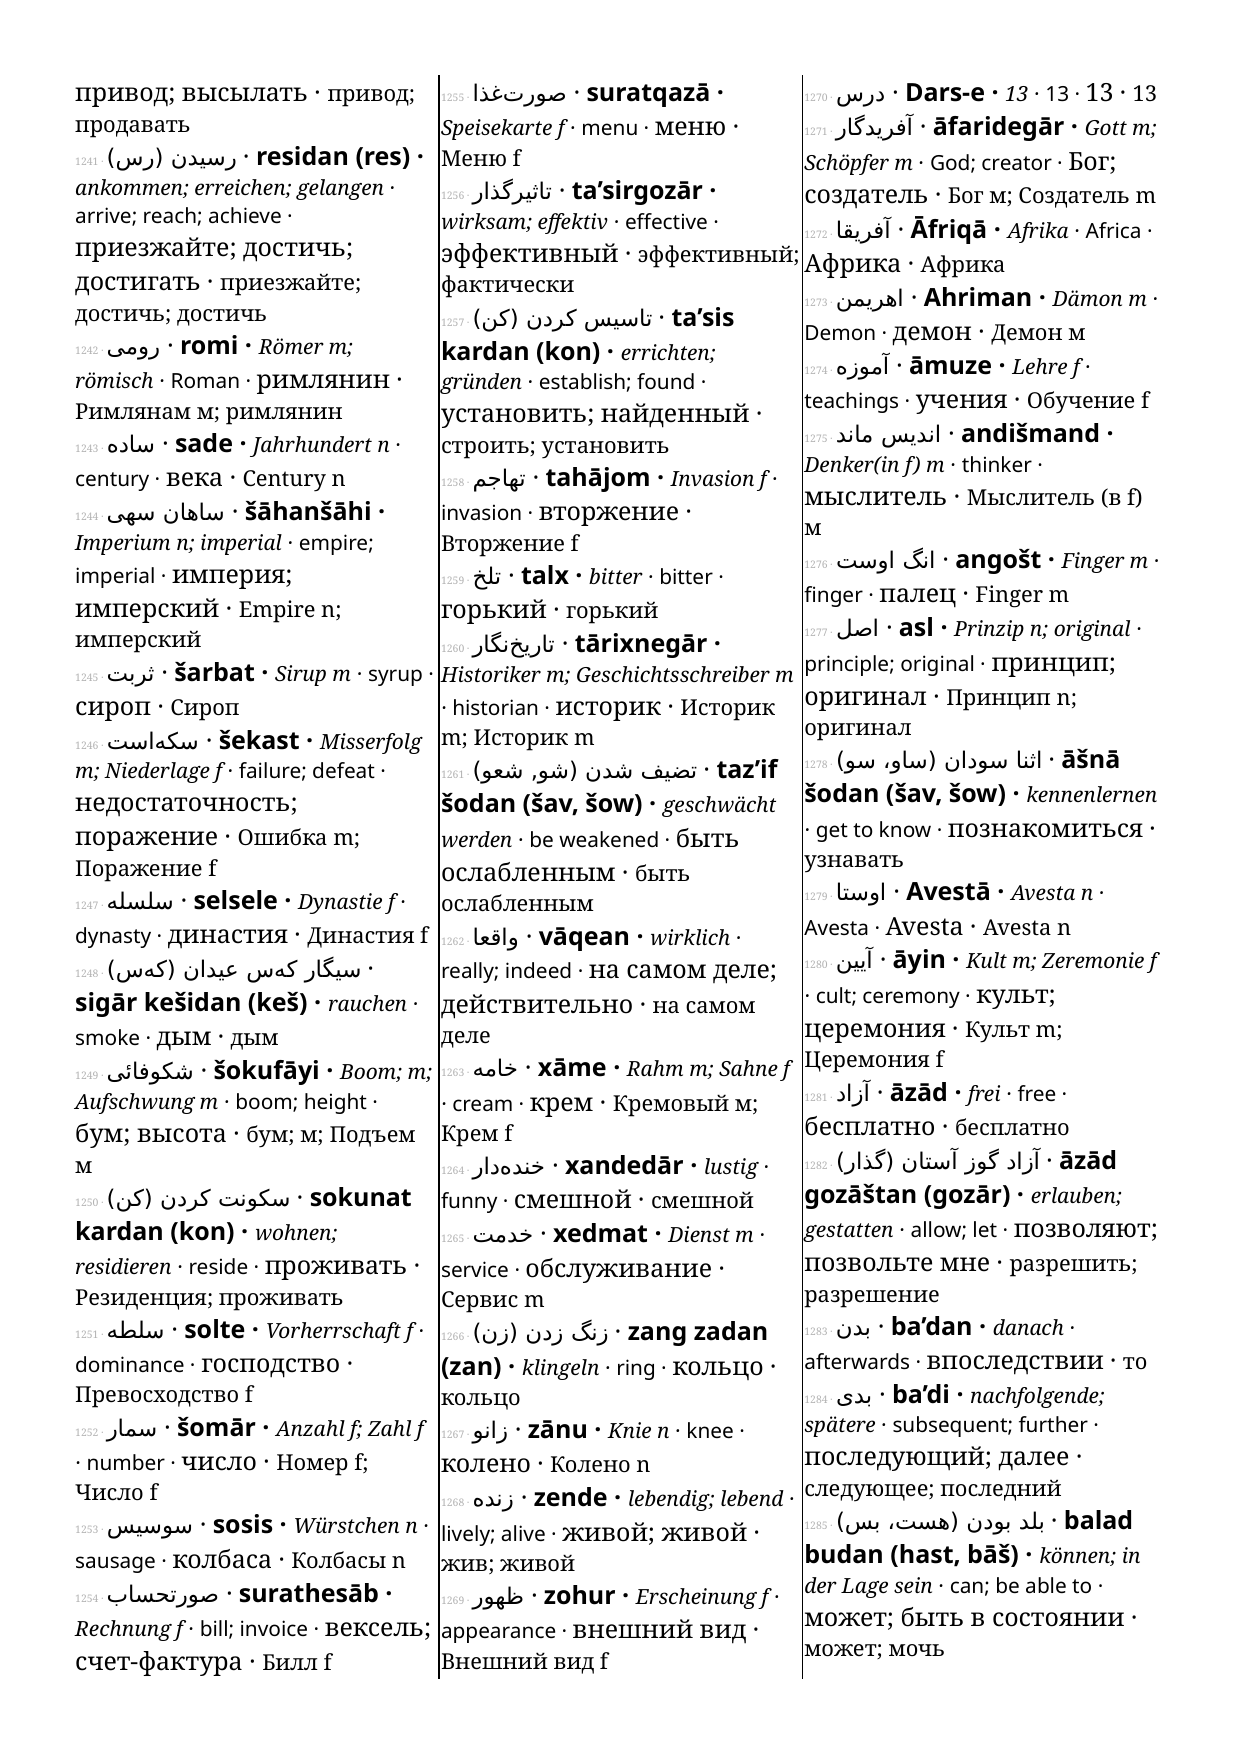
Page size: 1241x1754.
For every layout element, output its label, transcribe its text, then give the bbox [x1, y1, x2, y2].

text 1264 · خنده‌دار · xandedār · lustig · funny · смешной · смешной [441, 1148, 799, 1216]
text 1268 · زنده · zende · lebendig; lebend · lively; alive · живой; живой · жив; живой [441, 1480, 799, 1578]
text 1249 · شکوفائی · šokufāyi · Boom; m; Aufschwung m · boom; height · бум; высота · бум; м; Подъем м [75, 1053, 436, 1179]
text 1285 · بلد بودن (هست، بس) · balad budan (hast, bāš) · können; in der Lage sein · can; be able to · может; быть в состоянии · может; мочь [804, 1503, 1166, 1663]
text 1265 · خدمت · xedmat · Dienst m · service · обслуживание · Сервис m [441, 1216, 799, 1314]
text 1259 · تلخ · talx · bitter · bitter · горький · горький [441, 558, 799, 626]
text 1240 · راندن (ران) · rāndan (rān) · fahren; vertreiben · drive; expel · привод; высылать · привод; продавать [75, 75, 436, 139]
text 1281 · آزاد · āzād · frei · free · бесплатно · бесплатно [804, 1074, 1166, 1142]
text 1280 · آیین · āyin · Kult m; Zeremonie f · cult; ceremony · культ; церемония · Культ m; Церемония f [804, 942, 1166, 1074]
text 1279 · اوستا · Avestā · Avesta n · Avesta · Avesta · Avesta n [804, 874, 1166, 942]
text 1253 · سوسیس · sosis · Würstchen n · sausage · колбаса · Колбасы n [75, 1507, 436, 1575]
text 1271 · آفریدگار · āfaridegār · Gott m; Schöpfer m · God; creator · Бог; создатель · Бог м; Создатель m [804, 109, 1166, 211]
text 1262 · واقعا · vāqean · wirklich · really; indeed · на самом деле; действительно · на самом деле [441, 918, 799, 1050]
text 1263 · خامه · xāme · Rahm m; Sahne f · cream · крем · Кремовый м; Крем f [441, 1050, 799, 1148]
text 1270 · درس · Dars-e · 13 · 13 · 13 · 13 [804, 75, 1166, 109]
text 1283 · بدن · ba’dan · danach · afterwards · впоследствии · то [804, 1308, 1166, 1376]
text 1257 · تاسیس کردن (کن) · ta’sis kardan (kon) · errichten; gründen · establish; found · установить; найденный · строить; установить [441, 299, 799, 460]
text 1260 · تاریخ‌نگار · tārixnegār · Historiker m; Geschichtsschreiber m · historian · историк · Историк m; Историк m [441, 626, 799, 752]
text 1252 · سمار · šomār · Anzahl f; Zahl f · number · число · Номер f; Число f [75, 1409, 436, 1507]
text 1246 · سکه‌‌است · šekast · Misserfolg m; Niederlage f · failure; defeat · недостаточность; поражение · Ошибка m; Поражение f [75, 722, 436, 883]
text 1242 · رومی · romi · Römer m; römisch · Roman · римлянин · Римлянам м; римлянин [75, 328, 436, 426]
text 1269 · ظهور · zohur · Erscheinung f · appearance · внешний вид · Внешний вид f [441, 1578, 799, 1676]
text 1247 · سلسله · selsele · Dynastie f · dynasty · династия · Династия f [75, 883, 436, 951]
text 1248 · سیگار که‌‌س عیدان (که‌‌س) · sigār kešidan (keš) · rauchen · smoke · дым · дым [75, 951, 436, 1053]
text 1241 · رسیدن (رس) · residan (res) · ankommen; erreichen; gelangen · arrive; reach; achieve · приезжайте; достичь; достигать · приезжайте; достичь; достичь [75, 139, 436, 328]
text 1255 · صورت‌غذا · suratqazā · Speisekarte f · menu · меню · Меню f [441, 75, 799, 173]
text 1267 · زانو · zānu · Knie n · knee · колено · Колено n [441, 1412, 799, 1480]
text 1272 · آفریقا · Āfriqā · Afrika · Africa · Африка · Африка [804, 211, 1166, 279]
text 1256 · تاثیرگذار · ta’sirgozār · wirksam; effektiv · effective · эффективный · эффективный; фактически [441, 173, 799, 299]
text 1258 · تهاجم · tahājom · Invasion f · invasion · вторжение · Вторжение f [441, 460, 799, 558]
text 1261 · تضیف شدن (شو, شعو) · taz’if šodan (šav, šow) · geschwächt werden · be weakened · быть ослабленным · быть ослабленным [441, 752, 799, 918]
text 1282 · آزاد گوز آستان (گذار) · āzād gozāštan (gozār) · erlauben; gestatten · allow; let · позволяют; позвольте мне · разрешить; разрешение [804, 1142, 1166, 1308]
text 1250 · سکونت کردن (کن) · sokunat kardan (kon) · wohnen; residieren · reside · проживать · Резиденция; проживать [75, 1179, 436, 1311]
text 1278 · اثنا سودان (ساو، سو) · āšnā šodan (šav, šow) · kennenlernen · get to know · познакомиться · узнавать [804, 742, 1166, 874]
text 1245 · ثربت · šarbat · Sirup m · syrup · сироп · Сироп [75, 654, 436, 722]
text 1273 · اهریمن · Ahriman · Dämon m · Demon · демон · Демон м [804, 279, 1166, 347]
text 1284 · بدی · ba’di · nachfolgende; spätere · subsequent; further · последующий; далее · следующее; последний [804, 1376, 1166, 1503]
text 1277 · اصل · asl · Prinzip n; original · principle; original · принцип; оригинал · Принцип n; оригинал [804, 610, 1166, 742]
text 1251 · سلطه · solte · Vorherrschaft f · dominance · господство · Превосходство f [75, 1311, 436, 1409]
text 1274 · آموزه · āmuze · Lehre f · teachings · учения · Обучение f [804, 347, 1166, 416]
text 1243 · ساده · sade · Jahrhundert n · century · века · Century n [75, 426, 436, 494]
text 1244 · ساها‌ن سهی · šāhanšāhi · Imperium n; imperial · empire; imperial · империя; имперский · Empire n; имперский [75, 494, 436, 654]
text 1266 · زنگ زدن (زن) · zang zadan (zan) · klingeln · ring · кольцо · кольцо [441, 1314, 799, 1412]
text 1254 · صورتحساب · surathesāb · Rechnung f · bill; invoice · вексель; счет-фактура · Билл f [75, 1575, 436, 1677]
text 1275 · اندیس ماند · andišmand · Denker(in f) m · thinker · мыслитель · Мыслитель (в f) м [804, 416, 1166, 542]
text 1276 · انگ او‌ست · angošt · Finger m · finger · палец · Finger m [804, 542, 1166, 610]
